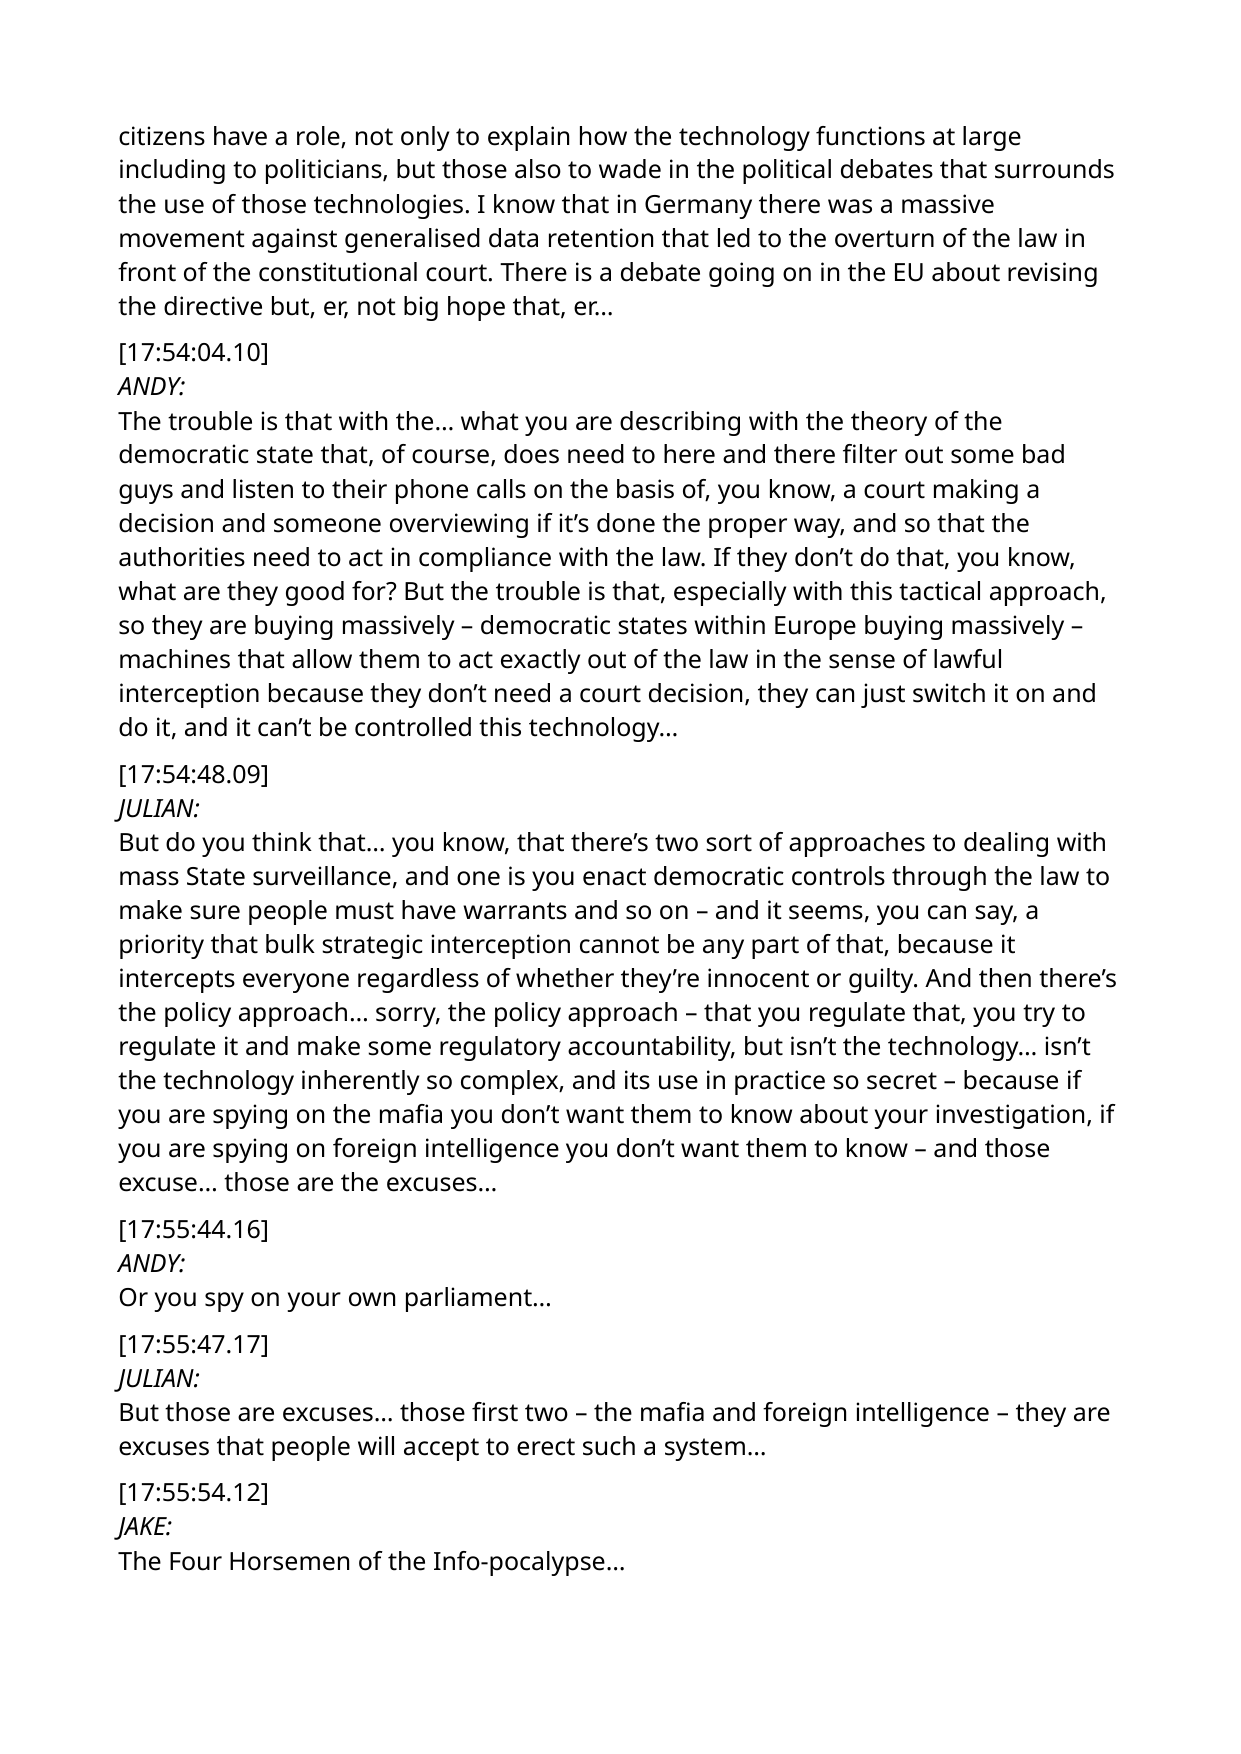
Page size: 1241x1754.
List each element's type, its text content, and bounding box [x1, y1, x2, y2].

text [17:55:44.16] ANDY: Or you spy on your own parliament… [118, 1212, 1122, 1314]
text [17:54:48.09] JULIAN: But do you think that… you know, that there’s two sort of approaches to dealing with mass State surveillance, and one is you enact democratic controls through the law to make sure people must have warrants and so on – and it seems, you can say, a priority that bulk strategic interception cannot be any part of that, because it intercepts everyone regardless of whether they’re innocent or guilty. And then there’s the policy approach… sorry, the policy approach – that you regulate that, you try to regulate it and make some regulatory accountability, but isn’t the technology… isn’t the technology inherently so complex, and its use in practice so secret – because if you are spying on the mafia you don’t want them to know about your investigation, if you are spying on foreign intelligence you don’t want them to know – and those excuse… those are the excuses… [118, 756, 1122, 1199]
text [17:54:04.10] ANDY: The trouble is that with the… what you are describing with the theory of the democratic state that, of course, does need to here and there filter out some bad guys and listen to their phone calls on the basis of, you know, a court making a decision and someone overviewing if it’s done the proper way, and so that the authorities need to act in compliance with the law. If they don’t do that, you know, what are they good for? But the trouble is that, especially with this tactical approach, so they are buying massively – democratic states within Europe buying massively – machines that allow them to act exactly out of the law in the sense of lawful interception because they don’t need a court decision, they can just switch it on and do it, and it can’t be controlled this technology… [118, 335, 1122, 744]
text citizens have a role, not only to explain how the technology functions at large including to politicians, but those also to wade in the political debates that surrounds the use of those technologies. I know that in Germany there was a massive movement against generalised data retention that led to the overturn of the law in front of the constitutional court. There is a debate going on in the EU about revising the directive but, er, not big hope that, er… [118, 118, 1122, 322]
text [17:55:54.12] JAKE: The Four Horsemen of the Info-pocalypse… [118, 1475, 1122, 1577]
text [17:55:47.17] JULIAN: But those are excuses… those first two – the mafia and foreign intelligence – they are excuses that people will accept to erect such a system… [118, 1326, 1122, 1462]
